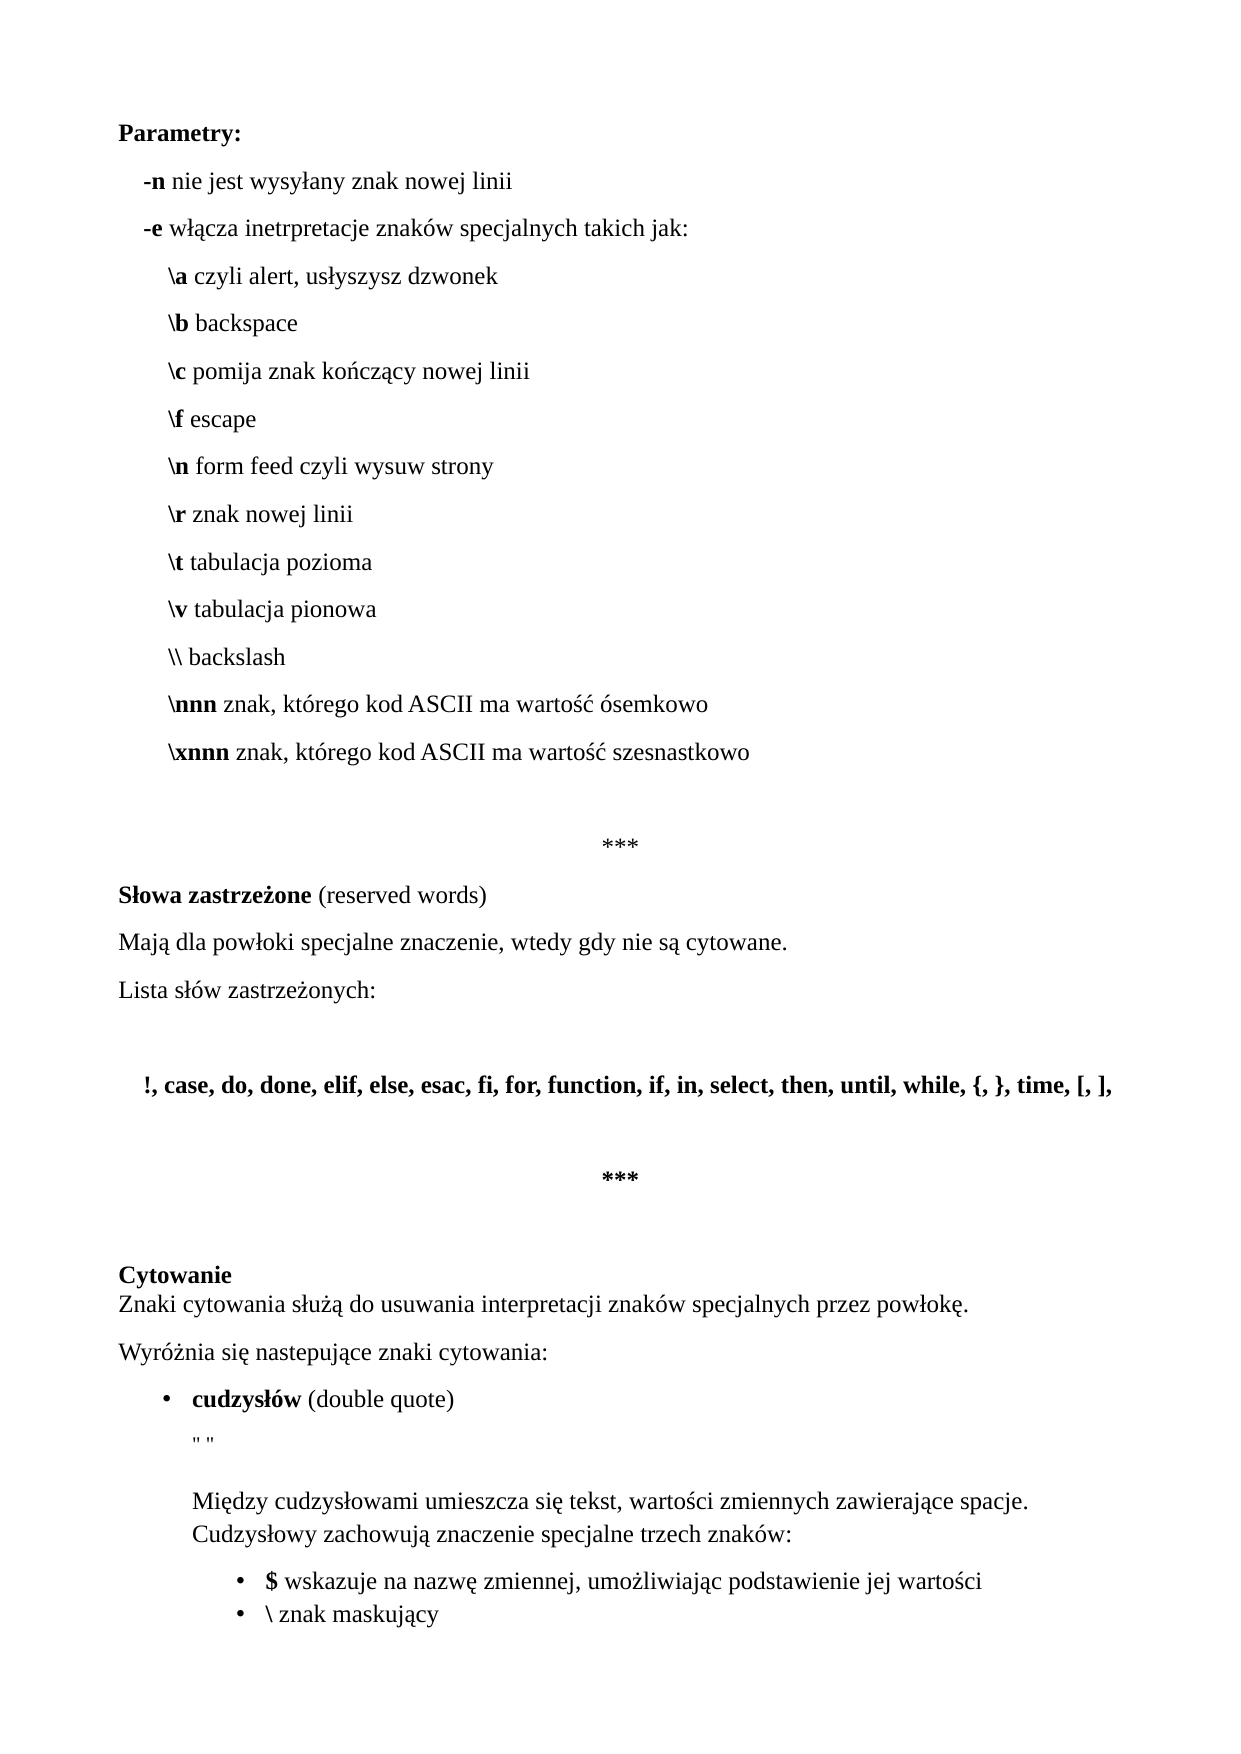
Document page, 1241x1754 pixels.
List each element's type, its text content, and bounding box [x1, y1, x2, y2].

text *** [118, 832, 1122, 861]
text \t tabulacja pozioma [118, 547, 1122, 575]
text !, case, do, done, elif, else, esac, fi, for, function, if, in, select, then, until, while, {, }, time, [, ], [118, 1070, 1122, 1099]
text \a czyli alert, usłyszysz dzwonek [118, 261, 1122, 290]
text \xnnn znak, którego kod ASCII ma wartość szesnastkowo [118, 737, 1122, 766]
text \c pomija znak kończący nowej linii [118, 356, 1122, 385]
text Cytowanie [118, 1261, 1122, 1289]
text \nnn znak, którego kod ASCII ma wartość ósemkowo [118, 689, 1122, 718]
text Znaki cytowania służą do usuwania interpretacji znaków specjalnych przez powłokę. [118, 1289, 1122, 1318]
text \r znak nowej linii [118, 499, 1122, 528]
list \ znak maskujący [236, 1599, 1122, 1628]
text -n nie jest wysyłany znak nowej linii [118, 166, 1122, 194]
list cudzysłów (double quote) [162, 1384, 1122, 1413]
text \v tabulacja pionowa [118, 594, 1122, 623]
text \b backspace [118, 308, 1122, 337]
text Mają dla powłoki specjalne znaczenie, wtedy gdy nie są cytowane. [118, 927, 1122, 956]
list " " [162, 1432, 1122, 1456]
text Parametry: [118, 118, 1122, 147]
text -e włącza inetrpretacje znaków specjalnych takich jak: [118, 213, 1122, 242]
text Wyróżnia się nastepujące znaki cytowania: [118, 1337, 1122, 1366]
text *** [118, 1165, 1122, 1194]
text Słowa zastrzeżone (reserved words) [118, 880, 1122, 908]
text \\ backslash [118, 642, 1122, 671]
text \n form feed czyli wysuw strony [118, 451, 1122, 480]
list Między cudzysłowami umieszcza się tekst, wartości zmiennych zawierające spacje. Cudzysłowy zachowują znaczenie specjalne trzech znaków: [162, 1486, 1122, 1547]
text Lista słów zastrzeżonych: [118, 975, 1122, 1004]
list $ wskazuje na nazwę zmiennej, umożliwiając podstawienie jej wartości [236, 1566, 1122, 1595]
text \f escape [118, 404, 1122, 432]
